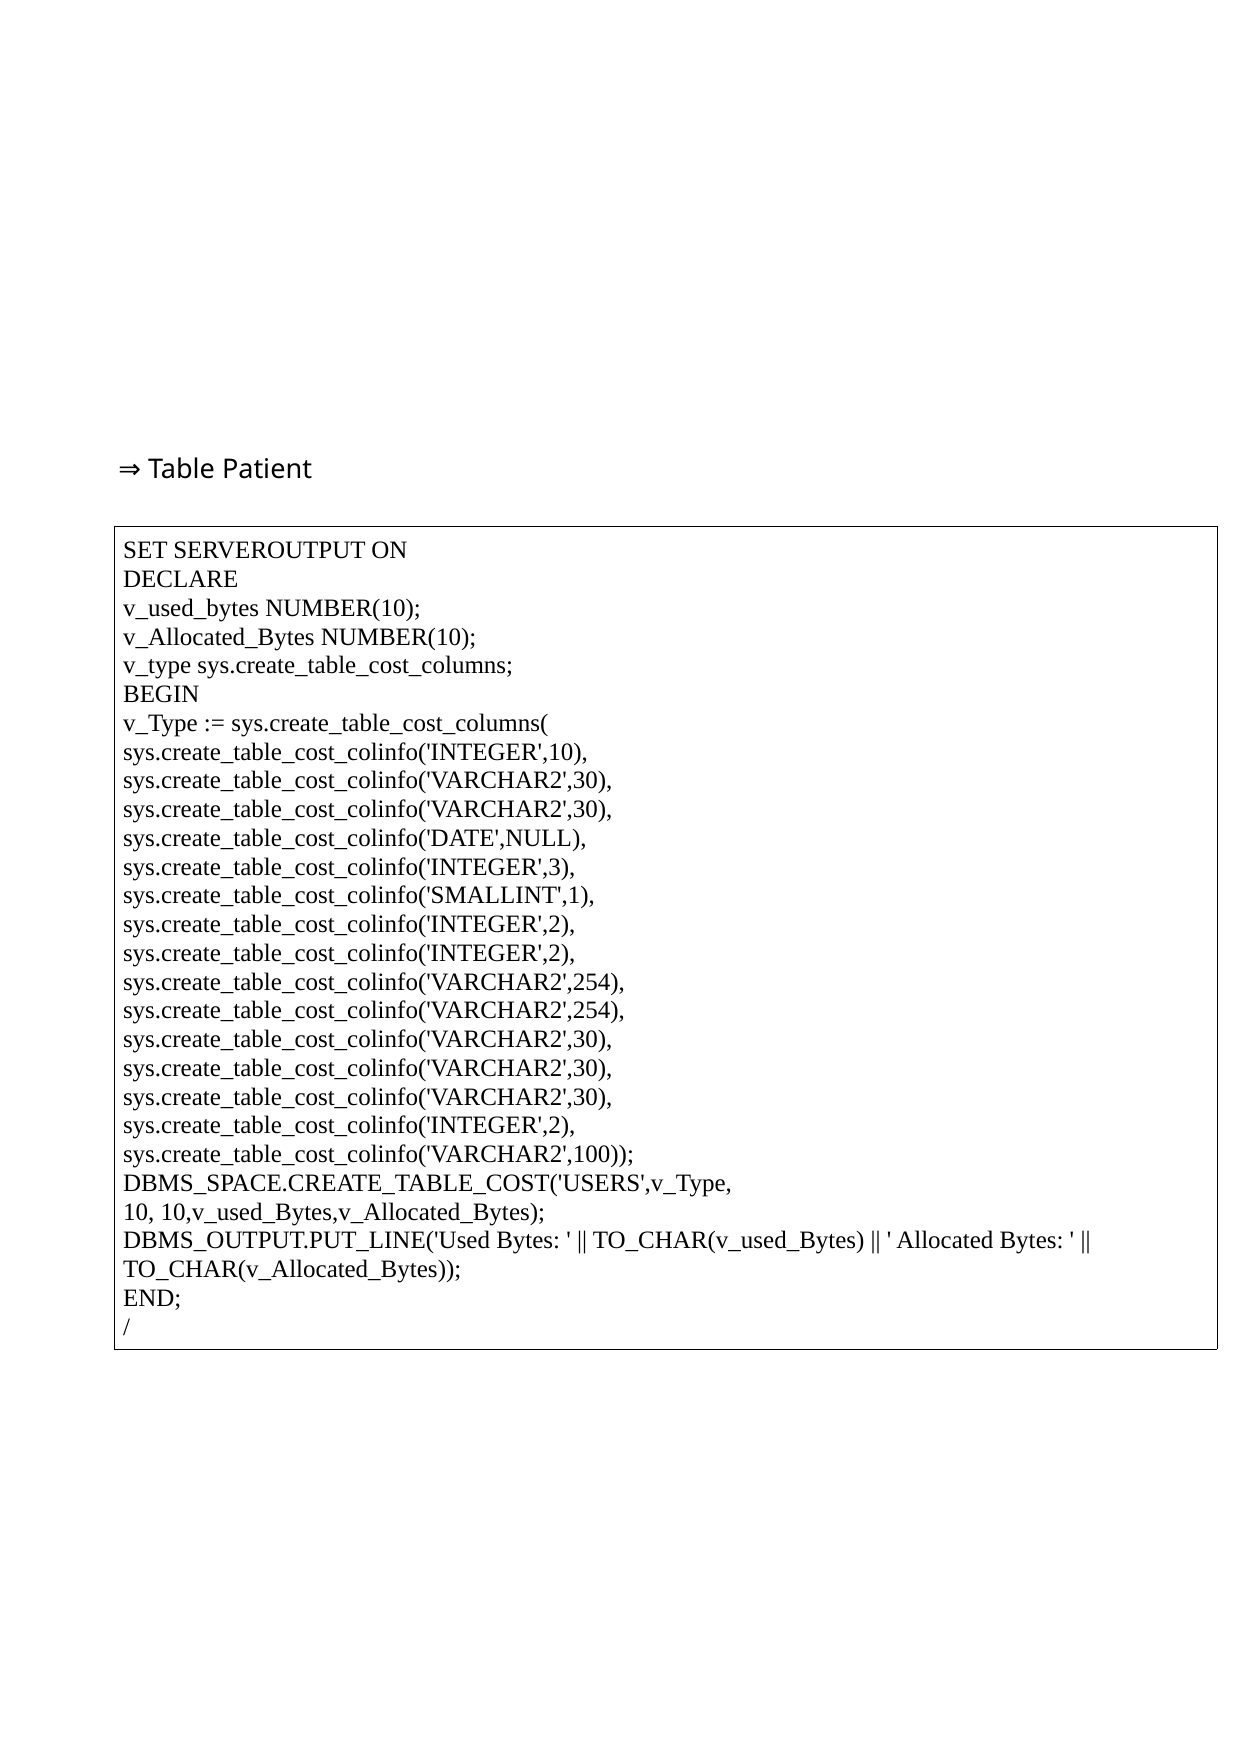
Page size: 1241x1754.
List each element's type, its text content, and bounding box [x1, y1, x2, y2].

text sys.create_table_cost_colinfo('INTEGER',3), [123, 852, 1208, 880]
text DBMS_SPACE.CREATE_TABLE_COST('USERS',v_Type, [123, 1168, 1208, 1197]
text sys.create_table_cost_colinfo('VARCHAR2',100)); [123, 1139, 1208, 1168]
text sys.create_table_cost_colinfo('VARCHAR2',30), [123, 1053, 1208, 1082]
text SET SERVEROUTPUT ON [123, 535, 1208, 564]
text END; [123, 1283, 1208, 1312]
text ⇒ Table Patient [118, 450, 1122, 487]
text sys.create_table_cost_colinfo('INTEGER',2), [123, 938, 1208, 967]
text DBMS_OUTPUT.PUT_LINE('Used Bytes: ' || TO_CHAR(v_used_Bytes) || ' Allocated Bytes: ' || TO_CHAR(v_Allocated_Bytes)); [123, 1225, 1208, 1283]
text v_type sys.create_table_cost_columns; [123, 650, 1208, 679]
text 10, 10,v_used_Bytes,v_Allocated_Bytes); [123, 1197, 1208, 1225]
text sys.create_table_cost_colinfo('VARCHAR2',30), [123, 794, 1208, 823]
text sys.create_table_cost_colinfo('SMALLINT',1), [123, 880, 1208, 909]
text BEGIN [123, 679, 1208, 708]
text sys.create_table_cost_colinfo('VARCHAR2',30), [123, 765, 1208, 794]
text v_Allocated_Bytes NUMBER(10); [123, 622, 1208, 650]
text v_Type := sys.create_table_cost_columns( [123, 708, 1208, 737]
text v_used_bytes NUMBER(10); [123, 593, 1208, 622]
text / [123, 1312, 1208, 1340]
text sys.create_table_cost_colinfo('INTEGER',10), [123, 737, 1208, 765]
text sys.create_table_cost_colinfo('INTEGER',2), [123, 1110, 1208, 1139]
text sys.create_table_cost_colinfo('VARCHAR2',254), [123, 967, 1208, 995]
text sys.create_table_cost_colinfo('DATE',NULL), [123, 823, 1208, 852]
text DECLARE [123, 564, 1208, 593]
text sys.create_table_cost_colinfo('VARCHAR2',30), [123, 1082, 1208, 1110]
text sys.create_table_cost_colinfo('INTEGER',2), [123, 909, 1208, 938]
text sys.create_table_cost_colinfo('VARCHAR2',30), [123, 1024, 1208, 1053]
text sys.create_table_cost_colinfo('VARCHAR2',254), [123, 995, 1208, 1024]
